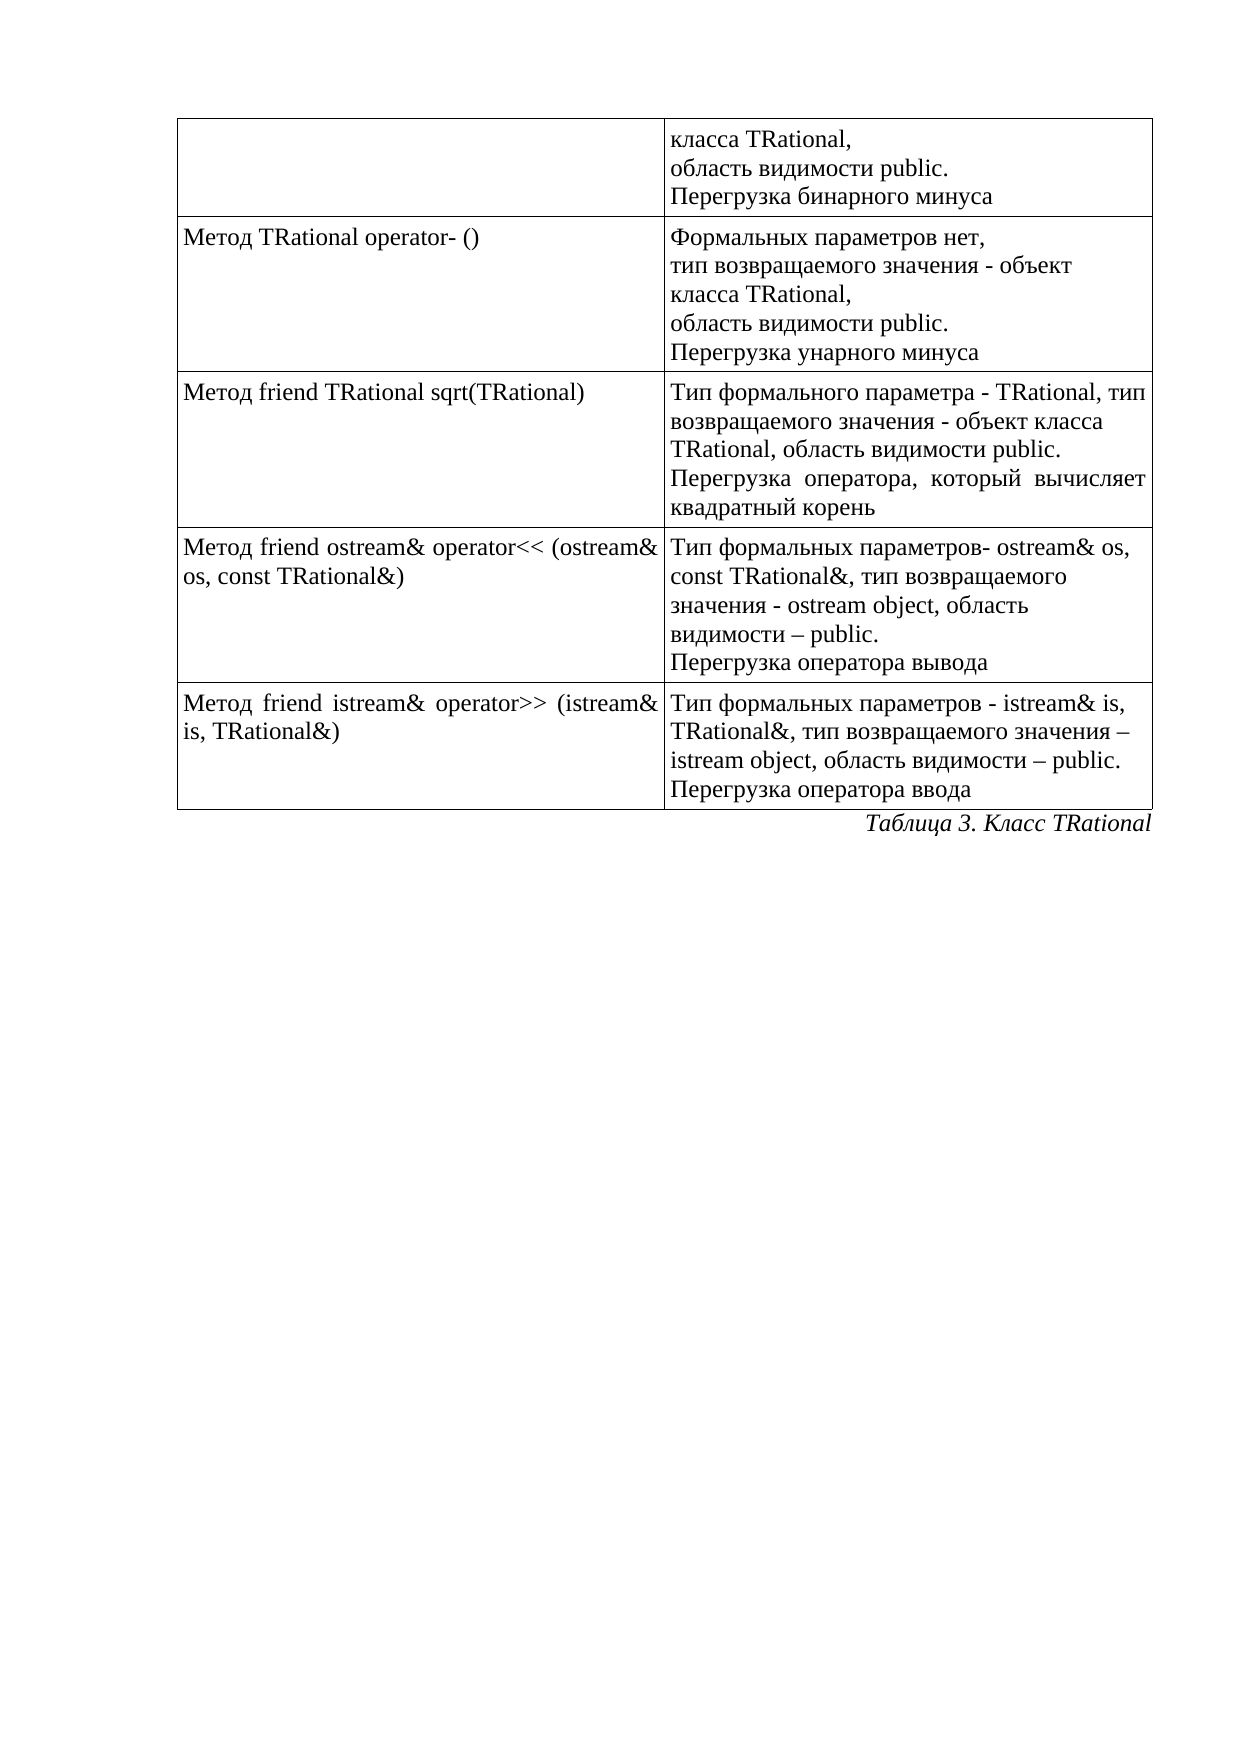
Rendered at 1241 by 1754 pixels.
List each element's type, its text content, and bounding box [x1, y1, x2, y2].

table_cell Формальных параметров нет, тип возвращаемого значения - объект класса TRational, область видимости public. Перегрузка унарного минуса [665, 217, 1152, 371]
table_cell Метод TRational operator- () [178, 217, 664, 371]
table_cell Метод friend istream& operator>> (istream& is, TRational&) [178, 683, 664, 808]
table_cell Тип формальных параметров- ostream& os, const TRational&, тип возвращаемого значения - ostream object, область видимости – public. Перегрузка оператора вывода [665, 528, 1152, 682]
table_cell Тип формальных параметров - istream& is, TRational&, тип возвращаемого значения – istream object, область видимости – public. Перегрузка оператора ввода [665, 683, 1152, 808]
table_cell класса TRational, область видимости public. Перегрузка бинарного минуса [665, 119, 1152, 216]
table_cell Метод friend TRational sqrt(TRational) [178, 372, 664, 527]
table_cell Тип формального параметра - TRational, тип возвращаемого значения - объект класса TRational, область видимости public. Перегрузка оператора, который вычисляет квадратный корень [665, 372, 1152, 527]
table_cell [178, 119, 664, 216]
text Таблица 3. Класс TRational [177, 810, 1152, 837]
table_cell Метод friend ostream& operator<< (ostream& os, const TRational&) [178, 528, 664, 682]
